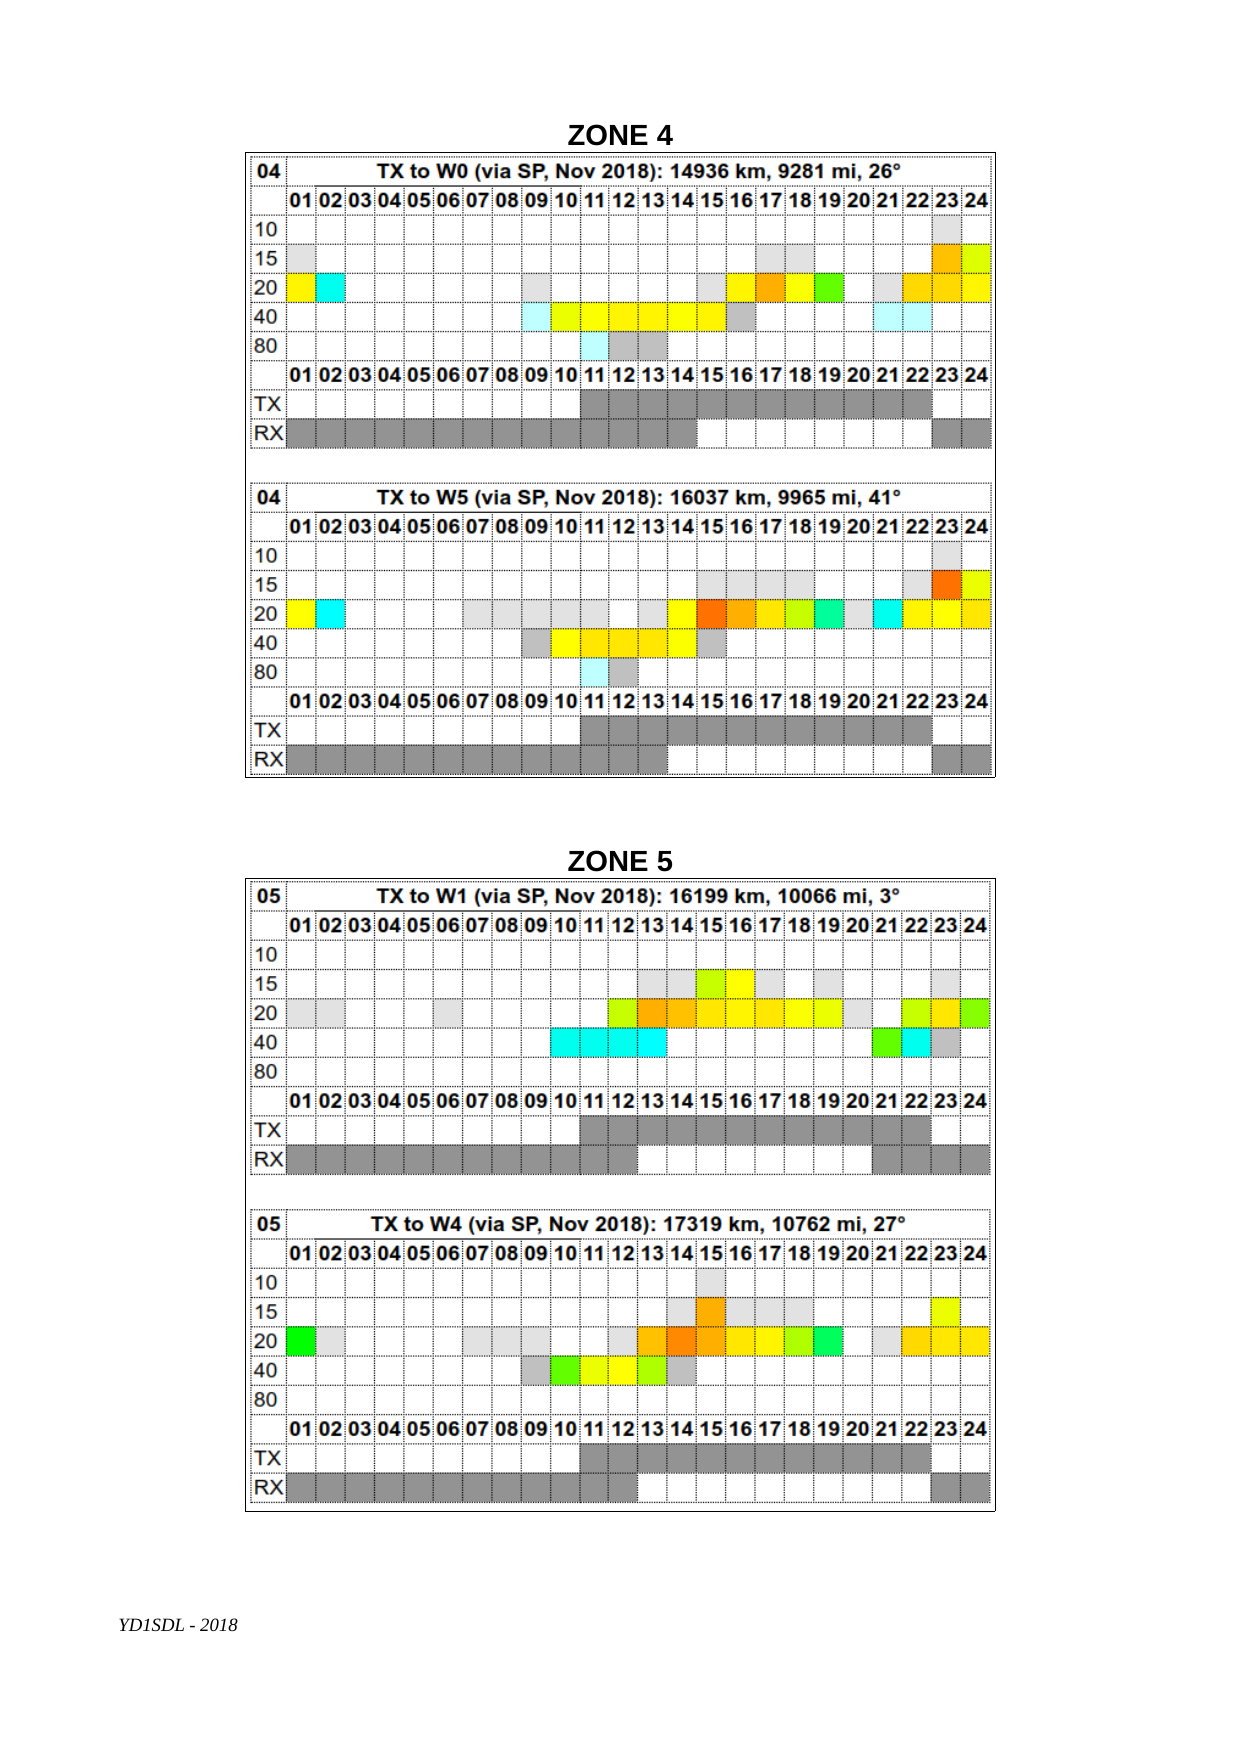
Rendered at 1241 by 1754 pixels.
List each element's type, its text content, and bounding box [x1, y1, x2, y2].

picture [248, 154, 993, 775]
picture [248, 880, 993, 1508]
text ZONE 4 [118, 118, 1122, 152]
text ZONE 5 [118, 844, 1122, 878]
